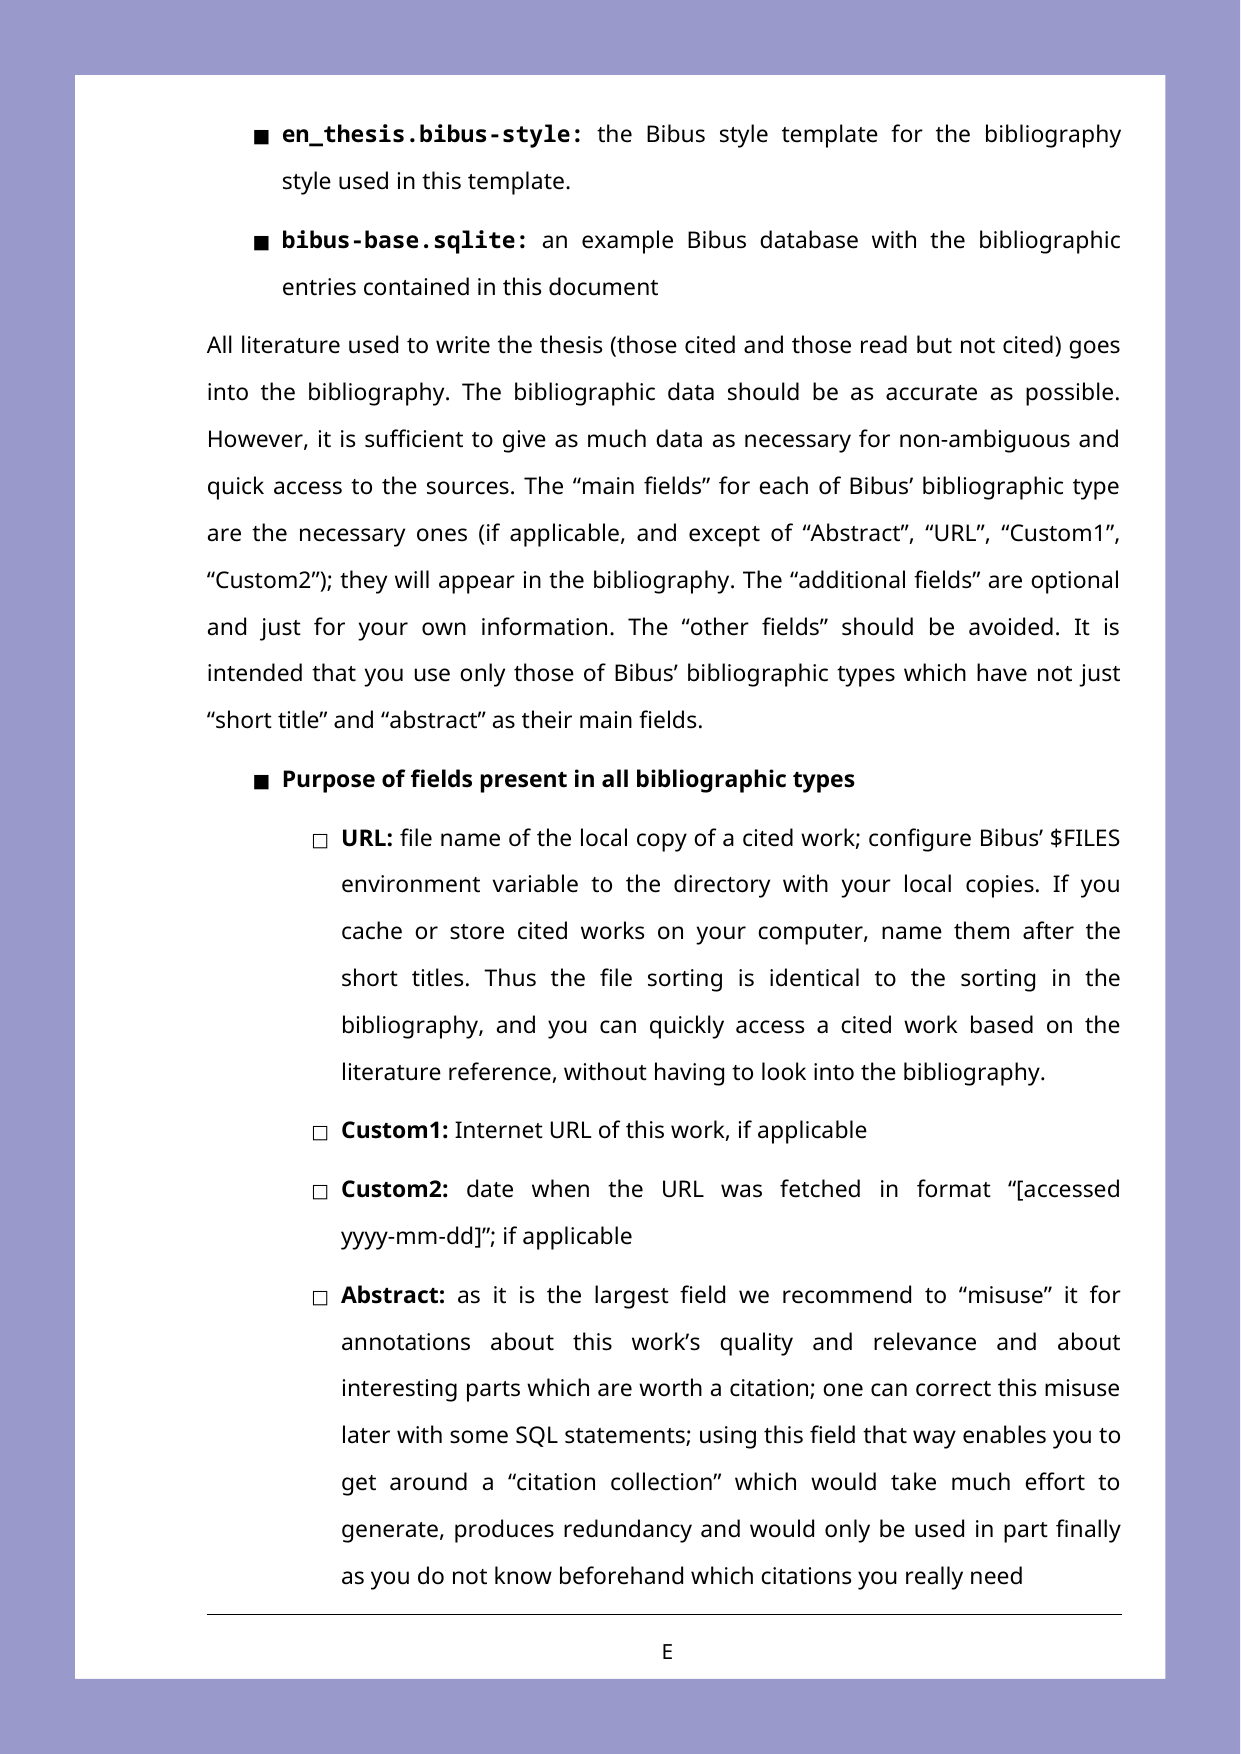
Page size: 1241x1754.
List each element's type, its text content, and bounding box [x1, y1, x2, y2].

list en_thesis.bibus-style: the Bibus style template for the bibliography style used in this template. [252, 118, 1122, 196]
list Abstract: as it is the largest field we recommend to “misuse” it for annotations about this work’s quality and relevance and about interesting parts which are worth a citation; one can correct this misuse later with some SQL statements; using this field that way enables you to get around a “citation collection” which would take much effort to generate, produces redundancy and would only be used in part finally as you do not know beforehand which citations you really need [311, 1279, 1122, 1591]
list bibus-base.sqlite: an example Bibus database with the bibliographic entries contained in this document [252, 224, 1122, 302]
list Custom2: date when the URL was fetched in format “[accessed yyyy‑mm‑dd]”; if applicable [311, 1173, 1122, 1251]
text All literature used to write the thesis (those cited and those read but not cited) goes into the bibliography. The bibliographic data should be as accurate as possible. However, it is sufficient to give as much data as necessary for non-ambiguous and quick access to the sources. The “main fields” for each of Bibus’ bibliographic type are the necessary ones (if applicable, and except of “Abstract”, “URL”, “Custom1”, “Custom2”); they will appear in the bibliography. The “additional fields” are optional and just for your own information. The “other fields” should be avoided. It is intended that you use only those of Bibus’ bibliographic types which have not just “short title” and “abstract” as their main fields. [207, 329, 1122, 735]
list Custom1: Internet URL of this work, if applicable [311, 1114, 1122, 1146]
list URL: file name of the local copy of a cited work; configure Bibus’ $FILES environment variable to the directory with your local copies. If you cache or store cited works on your computer, name them after the short titles. Thus the file sorting is identical to the sorting in the bibliography, and you can quickly access a cited work based on the literature reference, without having to look into the bibliography. [311, 821, 1122, 1087]
subtitle Purpose of fields present in all bibliographic types [252, 763, 1122, 794]
